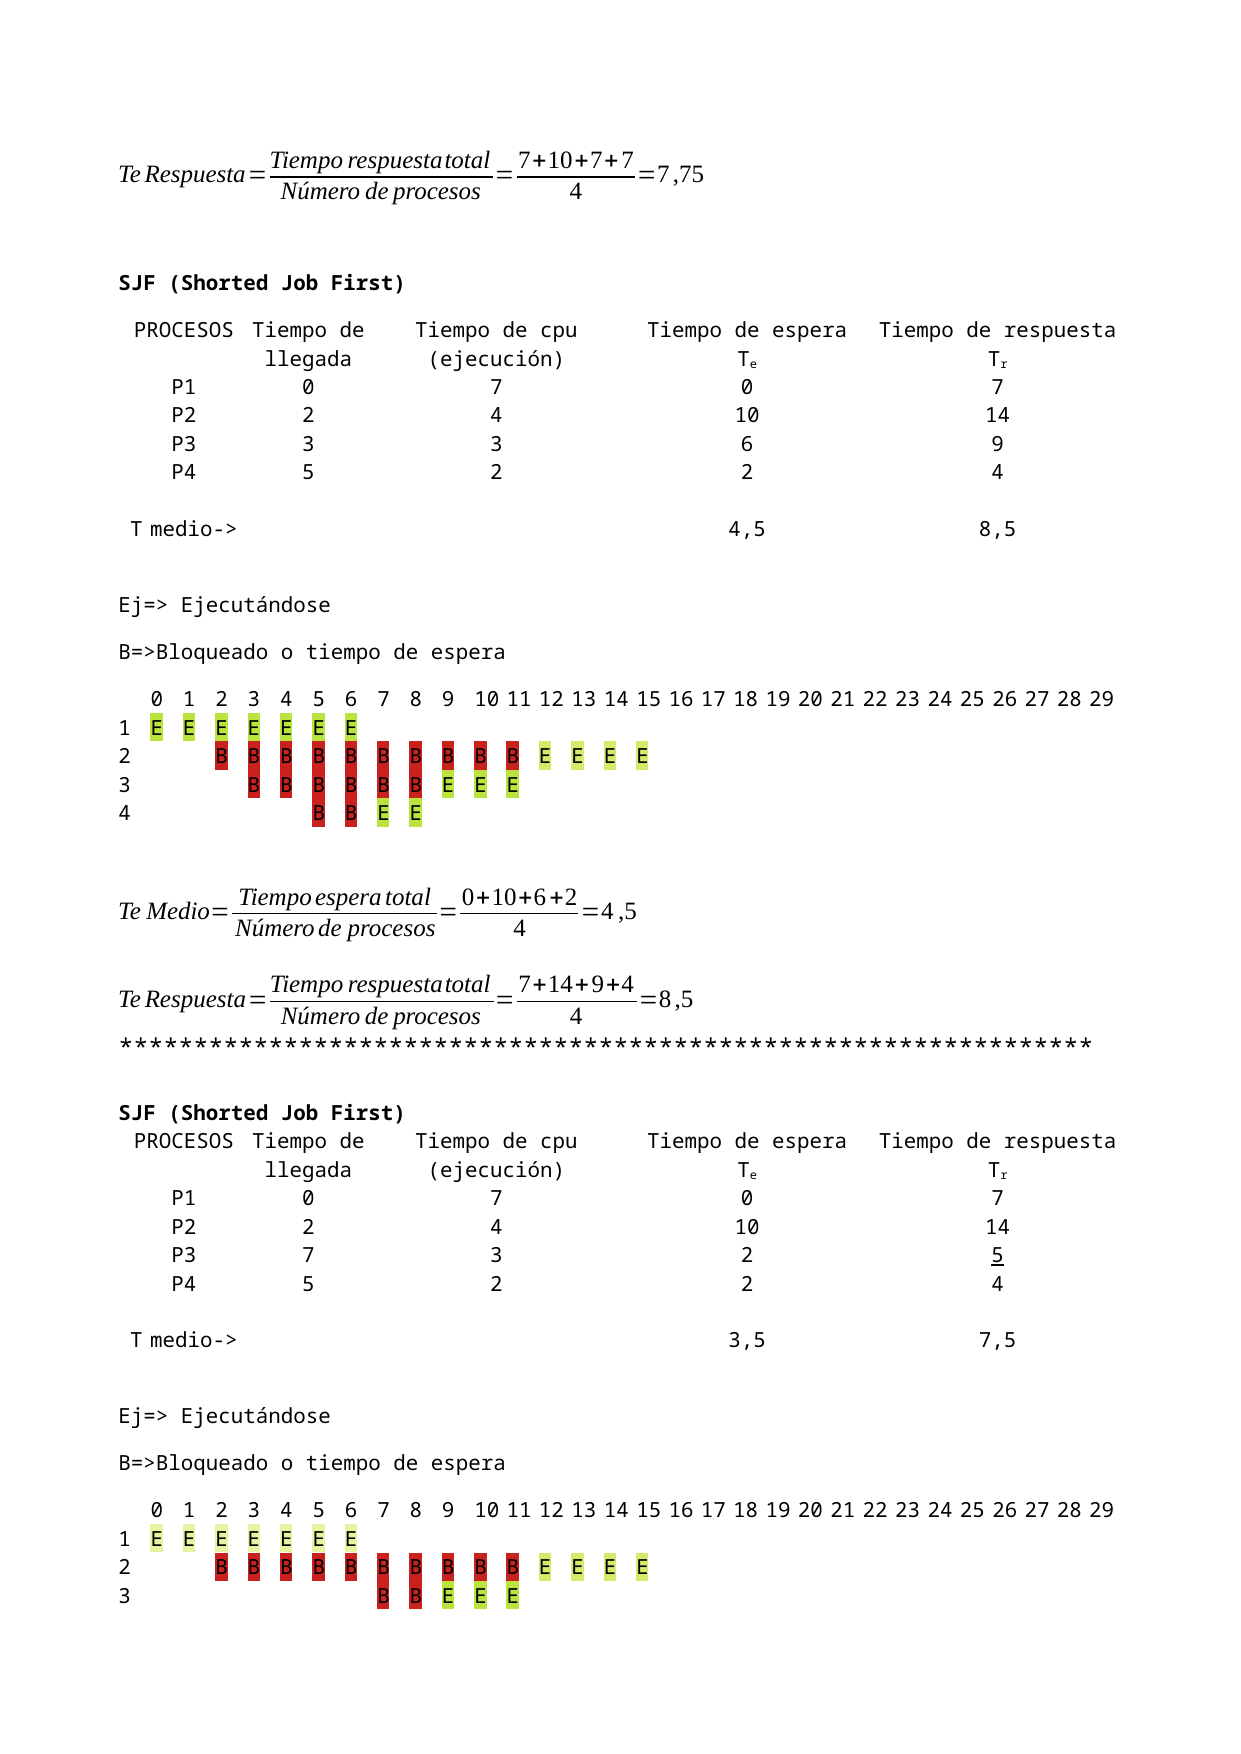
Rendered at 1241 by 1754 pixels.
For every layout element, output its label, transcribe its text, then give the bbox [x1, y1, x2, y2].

table_cell [1024, 827, 1057, 855]
table_header [118, 684, 150, 713]
table_cell [927, 827, 959, 855]
table_cell [1089, 713, 1122, 741]
table_cell E [474, 770, 506, 798]
table_cell [927, 798, 959, 827]
table_header 4 [280, 1496, 312, 1524]
table_cell [248, 1581, 280, 1609]
table_cell [604, 770, 636, 798]
table_cell [636, 770, 668, 798]
table_cell 6 [621, 429, 872, 457]
table_cell 2 [371, 458, 621, 486]
table_cell [122, 1297, 245, 1326]
table_cell E [377, 798, 409, 827]
table_cell [150, 798, 183, 827]
table_cell [245, 514, 371, 543]
table_header 17 [701, 1496, 733, 1524]
table_cell [571, 1524, 603, 1552]
table_cell [701, 827, 733, 855]
table_header 28 [1057, 684, 1089, 713]
table_cell [571, 1581, 603, 1609]
text Ej=> Ejecutándose [118, 1401, 1122, 1430]
table_header 26 [992, 1496, 1024, 1524]
table_cell [798, 1553, 830, 1581]
table_header 22 [863, 684, 895, 713]
table_cell P1 [122, 372, 245, 401]
table_cell 7 [872, 1184, 1123, 1212]
table_cell [1024, 741, 1057, 770]
table_cell B [442, 1553, 474, 1581]
table_cell 2 [118, 741, 150, 770]
table_cell [830, 713, 862, 741]
table_cell 3 [118, 1581, 150, 1609]
table_cell [604, 827, 636, 855]
table_cell [371, 486, 621, 514]
text SJF (Shorted Job First) [118, 268, 1122, 297]
table_cell [765, 770, 798, 798]
table_cell [604, 1524, 636, 1552]
table_cell [992, 798, 1024, 827]
text ***************************************************************** [118, 1030, 1122, 1064]
table_cell 0 [245, 372, 371, 401]
table_cell [872, 486, 1123, 514]
table_cell [539, 827, 571, 855]
table_cell [1024, 1581, 1057, 1609]
table_cell [377, 713, 409, 741]
table_cell E [636, 741, 668, 770]
table_cell [960, 770, 992, 798]
table_cell B [377, 741, 409, 770]
table_header PROCESOS [122, 315, 245, 372]
table_cell B [474, 741, 506, 770]
table_cell 14 [872, 1212, 1123, 1240]
table_header 10 [474, 1496, 506, 1524]
table_cell [765, 1581, 798, 1609]
table_cell [765, 713, 798, 741]
table_cell B [345, 1553, 377, 1581]
table_cell 2 [621, 458, 872, 486]
table_cell [571, 770, 603, 798]
table_cell [701, 713, 733, 741]
table_header 27 [1024, 684, 1057, 713]
table_header 2 [215, 684, 247, 713]
table_cell [798, 827, 830, 855]
table_header 6 [345, 684, 377, 713]
table_cell [539, 798, 571, 827]
table_header Tiempo de cpu (ejecución) [371, 1127, 621, 1183]
table_header 8 [409, 1496, 442, 1524]
text B=>Bloqueado o tiempo de espera [118, 1448, 1122, 1477]
table_cell [733, 770, 765, 798]
table_cell E [215, 1524, 247, 1552]
table_cell [895, 1581, 927, 1609]
table_cell [150, 827, 183, 855]
table_cell P4 [122, 1269, 245, 1297]
table_cell [668, 713, 701, 741]
table_cell [927, 770, 959, 798]
table_cell [1024, 798, 1057, 827]
table_cell E [150, 713, 183, 741]
table_cell [345, 1581, 377, 1609]
table_cell [409, 713, 442, 741]
table_cell [506, 713, 539, 741]
table_cell [248, 827, 280, 855]
table_cell B [248, 770, 280, 798]
table_cell [992, 1553, 1024, 1581]
table_cell B [409, 741, 442, 770]
table_cell [245, 1297, 371, 1326]
table_cell [927, 713, 959, 741]
table_cell E [506, 770, 539, 798]
table_cell [371, 1297, 621, 1326]
table_cell B [377, 1581, 409, 1609]
table_cell [992, 1581, 1024, 1609]
table_cell B [248, 741, 280, 770]
table_cell 0 [621, 1184, 872, 1212]
table_cell [1057, 770, 1089, 798]
table_cell [636, 1524, 668, 1552]
table_header 24 [927, 684, 959, 713]
table_header 22 [863, 1496, 895, 1524]
table_header 12 [539, 684, 571, 713]
table_header 23 [895, 1496, 927, 1524]
table_header Tiempo de respuesta Tr [872, 315, 1123, 372]
table_cell E [539, 1553, 571, 1581]
table_cell 2 [118, 1553, 150, 1581]
table_header 27 [1024, 1496, 1057, 1524]
table_header 1 [183, 1496, 215, 1524]
table_cell [621, 486, 872, 514]
table_cell [668, 1581, 701, 1609]
table_cell [765, 1524, 798, 1552]
table_cell [733, 1581, 765, 1609]
table_cell E [280, 713, 312, 741]
table_cell [992, 770, 1024, 798]
table_cell [992, 827, 1024, 855]
table_cell [863, 798, 895, 827]
table_cell 7,5 [872, 1326, 1123, 1354]
table_cell [960, 1524, 992, 1552]
table_cell [1024, 1553, 1057, 1581]
table_cell E [409, 798, 442, 827]
table_cell [636, 1581, 668, 1609]
table_cell [409, 1524, 442, 1552]
table_cell E [183, 1524, 215, 1552]
table_cell [1089, 741, 1122, 770]
table_cell E [442, 770, 474, 798]
table_cell B [280, 1553, 312, 1581]
table_cell [1057, 713, 1089, 741]
table_cell [830, 741, 862, 770]
table_cell 3,5 [621, 1326, 872, 1354]
table_cell [371, 514, 621, 543]
table_cell [1024, 713, 1057, 741]
table_cell B [312, 741, 344, 770]
table_cell 4 [371, 1212, 621, 1240]
table_cell [798, 741, 830, 770]
table_cell [960, 1581, 992, 1609]
table_cell [863, 1581, 895, 1609]
table_header 9 [442, 1496, 474, 1524]
table_cell 7 [245, 1240, 371, 1269]
table_cell 10 [621, 1212, 872, 1240]
table_cell B [312, 770, 344, 798]
table_cell [960, 798, 992, 827]
table_header 24 [927, 1496, 959, 1524]
table_cell [183, 770, 215, 798]
table_cell [215, 827, 247, 855]
table_cell B [215, 741, 247, 770]
table_cell [992, 741, 1024, 770]
table_cell 3 [118, 770, 150, 798]
table_cell [280, 798, 312, 827]
table_header 13 [571, 684, 603, 713]
table_cell [183, 827, 215, 855]
table_cell [733, 798, 765, 827]
table_header 15 [636, 684, 668, 713]
table_header 3 [248, 1496, 280, 1524]
table_cell E [474, 1581, 506, 1609]
table_cell [506, 1524, 539, 1552]
table_cell B [345, 798, 377, 827]
table_cell 3 [245, 429, 371, 457]
table_cell [701, 1553, 733, 1581]
table_header 29 [1089, 684, 1122, 713]
table_header 12 [539, 1496, 571, 1524]
table_cell [150, 770, 183, 798]
table_header 8 [409, 684, 442, 713]
table_cell [183, 798, 215, 827]
table_header 29 [1089, 1496, 1122, 1524]
table_header Tiempo de cpu (ejecución) [371, 315, 621, 372]
table_cell [798, 770, 830, 798]
table_cell [830, 798, 862, 827]
table_cell [215, 1581, 247, 1609]
table_cell E [183, 713, 215, 741]
table_header 25 [960, 684, 992, 713]
table_cell E [280, 1524, 312, 1552]
table_cell [863, 1524, 895, 1552]
table_cell [668, 741, 701, 770]
table_header 5 [312, 1496, 344, 1524]
table_cell [442, 713, 474, 741]
table_cell 0 [245, 1184, 371, 1212]
table_header 1 [183, 684, 215, 713]
table_cell E [150, 1524, 183, 1552]
table_cell [927, 741, 959, 770]
table_cell 0 [621, 372, 872, 401]
table_cell B [345, 770, 377, 798]
table_header 3 [248, 684, 280, 713]
table_cell [409, 827, 442, 855]
table_cell [701, 798, 733, 827]
table_cell [733, 827, 765, 855]
table_cell E [636, 1553, 668, 1581]
table_cell 14 [872, 401, 1123, 429]
table_cell [474, 1524, 506, 1552]
table_cell E [215, 713, 247, 741]
table_header 23 [895, 684, 927, 713]
table_cell E [571, 1553, 603, 1581]
table_cell [765, 798, 798, 827]
table_cell [830, 1581, 862, 1609]
table_cell [863, 1553, 895, 1581]
table_cell [863, 770, 895, 798]
table_cell [830, 770, 862, 798]
table_cell E [248, 713, 280, 741]
table_cell [377, 1524, 409, 1552]
table_cell [863, 827, 895, 855]
table_header 7 [377, 1496, 409, 1524]
table_cell B [312, 1553, 344, 1581]
table_cell P2 [122, 1212, 245, 1240]
table_header 18 [733, 1496, 765, 1524]
table_cell B [248, 1553, 280, 1581]
table_header 7 [377, 684, 409, 713]
table_cell [312, 827, 344, 855]
table_cell B [442, 741, 474, 770]
table_header 13 [571, 1496, 603, 1524]
table_header 15 [636, 1496, 668, 1524]
table_cell [245, 486, 371, 514]
table_header Tiempo de llegada [245, 315, 371, 372]
table_cell [668, 827, 701, 855]
table_header 21 [830, 684, 862, 713]
table_cell B [409, 1553, 442, 1581]
table_header 17 [701, 684, 733, 713]
table_cell 2 [371, 1269, 621, 1297]
table_cell [1024, 770, 1057, 798]
table_cell 9 [872, 429, 1123, 457]
table_cell [539, 770, 571, 798]
table_cell [895, 798, 927, 827]
table_header 11 [506, 1496, 539, 1524]
table_header Tiempo de espera Te [621, 1127, 872, 1183]
table_header 11 [506, 684, 539, 713]
table_cell 5 [872, 1240, 1123, 1269]
table_cell [895, 770, 927, 798]
table_cell B [215, 1553, 247, 1581]
table_cell B [474, 1553, 506, 1581]
table_cell [863, 713, 895, 741]
table_cell [571, 798, 603, 827]
table_cell [992, 1524, 1024, 1552]
table_cell E [604, 1553, 636, 1581]
table_cell B [506, 741, 539, 770]
text SJF (Shorted Job First) [118, 1098, 1122, 1127]
table_cell [1089, 827, 1122, 855]
table_cell P4 [122, 458, 245, 486]
table_cell E [345, 713, 377, 741]
table_cell [765, 827, 798, 855]
table_cell [668, 798, 701, 827]
table_cell E [571, 741, 603, 770]
table_cell [668, 770, 701, 798]
table_header 0 [150, 1496, 183, 1524]
table_cell [992, 713, 1024, 741]
table_cell [636, 798, 668, 827]
table_cell [539, 1581, 571, 1609]
table_header 10 [474, 684, 506, 713]
table_header 14 [604, 1496, 636, 1524]
table_cell [798, 798, 830, 827]
table_cell 4 [118, 798, 150, 827]
table_cell [636, 713, 668, 741]
table_cell [150, 741, 183, 770]
table_cell E [604, 741, 636, 770]
table_header 21 [830, 1496, 862, 1524]
table_header 18 [733, 684, 765, 713]
table_cell [280, 1581, 312, 1609]
table_header 20 [798, 684, 830, 713]
table_header Tiempo de espera Te [621, 315, 872, 372]
table_header [118, 1496, 150, 1524]
table_cell [215, 770, 247, 798]
table_cell 1 [118, 713, 150, 741]
table_cell B [506, 1553, 539, 1581]
table_cell [442, 1524, 474, 1552]
table_cell [248, 798, 280, 827]
table_header 19 [765, 684, 798, 713]
table_header 6 [345, 1496, 377, 1524]
table_cell [118, 827, 150, 855]
table_cell [442, 827, 474, 855]
table_cell 7 [371, 372, 621, 401]
table_cell E [539, 741, 571, 770]
table_cell 1 [118, 1524, 150, 1552]
table_cell [215, 798, 247, 827]
table_header PROCESOS [122, 1127, 245, 1183]
table_cell [571, 713, 603, 741]
table_cell E [506, 1581, 539, 1609]
table_cell [506, 798, 539, 827]
table_cell P3 [122, 429, 245, 457]
table_cell 3 [371, 429, 621, 457]
table_header 14 [604, 684, 636, 713]
table_cell [312, 1581, 344, 1609]
table_cell [927, 1581, 959, 1609]
table_cell B [280, 770, 312, 798]
table_cell [539, 1524, 571, 1552]
table_cell 7 [371, 1184, 621, 1212]
table_cell B [377, 1553, 409, 1581]
table_cell T medio-> [122, 514, 245, 543]
table_cell [733, 741, 765, 770]
table_cell E [248, 1524, 280, 1552]
table_header Tiempo de respuesta Tr [872, 1127, 1123, 1183]
table_cell [506, 827, 539, 855]
table_cell 4 [872, 458, 1123, 486]
table_cell B [345, 741, 377, 770]
table_cell [830, 827, 862, 855]
table_cell 10 [621, 401, 872, 429]
table_cell 2 [245, 401, 371, 429]
table_cell [701, 741, 733, 770]
table_cell P2 [122, 401, 245, 429]
table_cell [1024, 1524, 1057, 1552]
table_cell [733, 1524, 765, 1552]
table_cell [1089, 770, 1122, 798]
table_cell [830, 1524, 862, 1552]
table_cell [604, 798, 636, 827]
table_cell [863, 741, 895, 770]
table_header 0 [150, 684, 183, 713]
table_cell 5 [245, 1269, 371, 1297]
table_cell [280, 827, 312, 855]
table_cell [895, 1524, 927, 1552]
table_cell B [409, 1581, 442, 1609]
table_header 19 [765, 1496, 798, 1524]
table_cell 7 [872, 372, 1123, 401]
table_cell [1057, 827, 1089, 855]
table_cell P1 [122, 1184, 245, 1212]
table_cell [539, 713, 571, 741]
table_cell [1057, 741, 1089, 770]
table_cell 4 [872, 1269, 1123, 1297]
table_cell [377, 827, 409, 855]
table_cell [960, 1553, 992, 1581]
table_header 2 [215, 1496, 247, 1524]
table_cell T medio-> [122, 1326, 245, 1354]
table_cell [345, 827, 377, 855]
table_cell [668, 1553, 701, 1581]
table_cell P3 [122, 1240, 245, 1269]
table_cell B [377, 770, 409, 798]
table_cell 2 [621, 1269, 872, 1297]
table_cell 3 [371, 1240, 621, 1269]
table_cell [183, 741, 215, 770]
table_cell [895, 741, 927, 770]
table_cell [1057, 1553, 1089, 1581]
table_cell [636, 827, 668, 855]
table_cell [765, 741, 798, 770]
table_cell [733, 713, 765, 741]
table_cell [701, 1581, 733, 1609]
table_cell [1089, 1524, 1122, 1552]
table_cell [765, 1553, 798, 1581]
table_cell B [312, 798, 344, 827]
table_cell [150, 1581, 183, 1609]
table_header 16 [668, 1496, 701, 1524]
table_cell 4 [371, 401, 621, 429]
table_cell [960, 741, 992, 770]
table_cell [604, 1581, 636, 1609]
table_header 5 [312, 684, 344, 713]
table_cell [245, 1326, 371, 1354]
table_header 4 [280, 684, 312, 713]
table_cell [668, 1524, 701, 1552]
table_cell [571, 827, 603, 855]
table_cell [1057, 1524, 1089, 1552]
text B=>Bloqueado o tiempo de espera [118, 637, 1122, 666]
table_cell 8,5 [872, 514, 1123, 543]
table_cell [927, 1524, 959, 1552]
table_cell [895, 1553, 927, 1581]
table_header 25 [960, 1496, 992, 1524]
table_cell E [312, 713, 344, 741]
table_cell [474, 798, 506, 827]
table_cell [1057, 1581, 1089, 1609]
table_cell B [280, 741, 312, 770]
table_cell [442, 798, 474, 827]
table_cell [798, 713, 830, 741]
table_cell E [345, 1524, 377, 1552]
table_cell [183, 1553, 215, 1581]
table_cell [1089, 1553, 1122, 1581]
table_cell [1089, 1581, 1122, 1609]
table_cell [604, 713, 636, 741]
table_cell [701, 1524, 733, 1552]
table_cell 2 [245, 1212, 371, 1240]
table_cell B [409, 770, 442, 798]
table_cell [895, 827, 927, 855]
table_cell [474, 827, 506, 855]
table_cell E [312, 1524, 344, 1552]
table_cell [474, 713, 506, 741]
table_cell [927, 1553, 959, 1581]
table_cell 2 [621, 1240, 872, 1269]
table_cell [872, 1297, 1123, 1326]
table_cell [733, 1553, 765, 1581]
table_cell [960, 827, 992, 855]
table_cell [621, 1297, 872, 1326]
table_cell [1057, 798, 1089, 827]
table_cell [798, 1524, 830, 1552]
table_cell [895, 713, 927, 741]
table_cell [122, 486, 245, 514]
table_cell [830, 1553, 862, 1581]
table_header 16 [668, 684, 701, 713]
table_header 26 [992, 684, 1024, 713]
table_header 20 [798, 1496, 830, 1524]
table_cell [183, 1581, 215, 1609]
table_cell E [442, 1581, 474, 1609]
table_header Tiempo de llegada [245, 1127, 371, 1183]
table_cell [798, 1581, 830, 1609]
text Ej=> Ejecutándose [118, 590, 1122, 618]
table_header 28 [1057, 1496, 1089, 1524]
table_cell [701, 770, 733, 798]
table_cell [960, 713, 992, 741]
table_cell 5 [245, 458, 371, 486]
table_cell [371, 1326, 621, 1354]
table_cell [1089, 798, 1122, 827]
table_cell 4,5 [621, 514, 872, 543]
table_header 9 [442, 684, 474, 713]
table_cell [150, 1553, 183, 1581]
